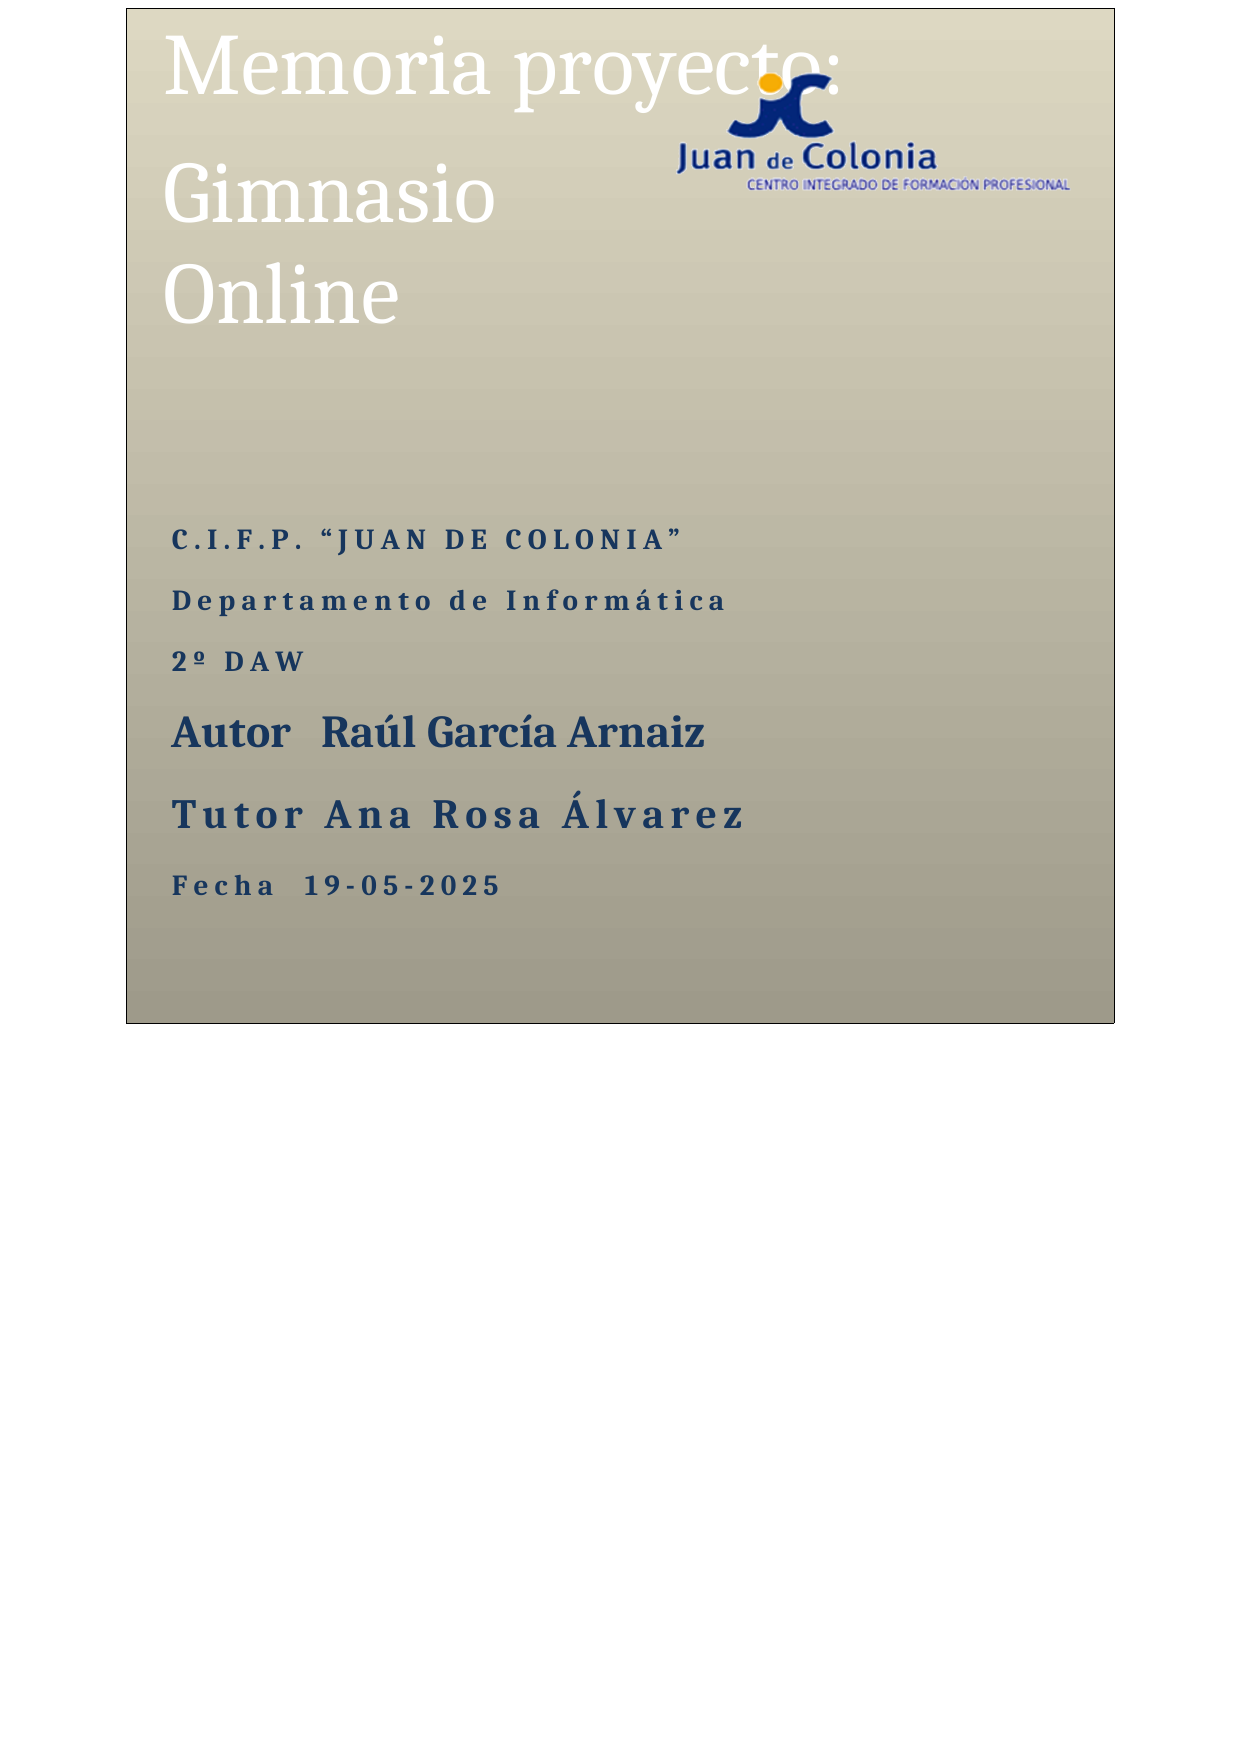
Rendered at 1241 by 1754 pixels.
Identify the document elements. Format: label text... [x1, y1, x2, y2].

text Online [163, 245, 889, 345]
text Memoria proyecto: [163, 16, 889, 116]
text Fecha 19-05-2025 [172, 869, 828, 903]
text Gimnasio [163, 144, 889, 245]
text Departamento de Informática [172, 584, 828, 618]
text Autor Raúl García Arnaiz [172, 707, 828, 759]
text Tutor Ana Rosa Álvarez [172, 791, 828, 839]
picture [658, 61, 1093, 210]
text C.I.F.P. “JUAN DE COLONIA” [172, 523, 828, 557]
text 2º DAW [172, 646, 828, 679]
